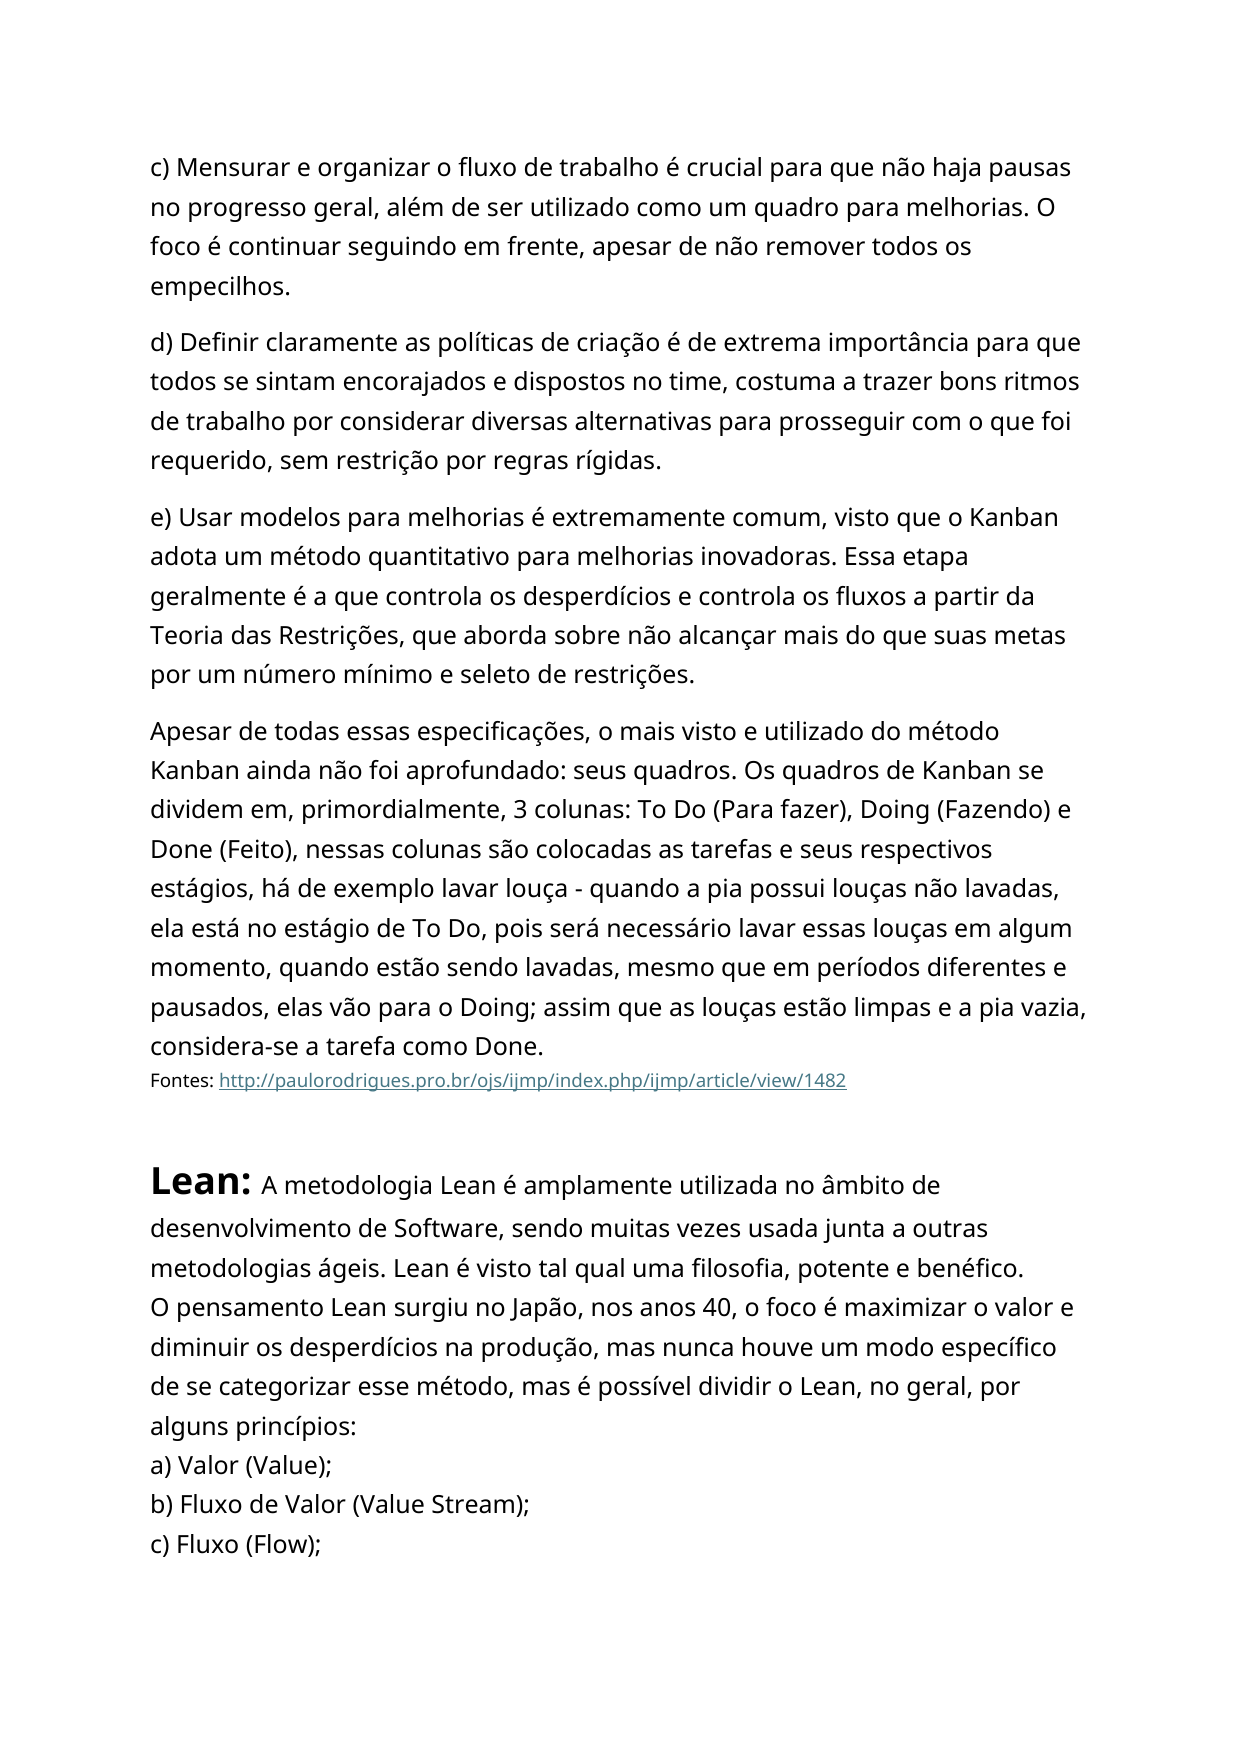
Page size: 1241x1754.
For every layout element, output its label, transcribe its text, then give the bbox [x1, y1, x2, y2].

text d) Definir claramente as políticas de criação é de extrema importância para que todos se sintam encorajados e dispostos no time, costuma a trazer bons ritmos de trabalho por considerar diversas alternativas para prosseguir com o que foi requerido, sem restrição por regras rígidas. [150, 324, 1090, 477]
text Lean: A metodologia Lean é amplamente utilizada no âmbito de desenvolvimento de Software, sendo muitas vezes usada junta a outras metodologias ágeis. Lean é visto tal qual uma filosofia, potente e benéfico. O pensamento Lean surgiu no Japão, nos anos 40, o foco é maximizar o valor e diminuir os desperdícios na produção, mas nunca houve um modo específico de se categorizar esse método, mas é possível dividir o Lean, no geral, por alguns princípios: a) Valor (Value); b) Fluxo de Valor (Value Stream); c) Fluxo (Flow); [150, 1154, 1090, 1561]
text c) Mensurar e organizar o fluxo de trabalho é crucial para que não haja pausas no progresso geral, além de ser utilizado como um quadro para melhorias. O foco é continuar seguindo em frente, apesar de não remover todos os empecilhos. [150, 150, 1090, 302]
text e) Usar modelos para melhorias é extremamente comum, visto que o Kanban adota um método quantitativo para melhorias inovadoras. Essa etapa geralmente é a que controla os desperdícios e controla os fluxos a partir da Teoria das Restrições, que aborda sobre não alcançar mais do que suas metas por um número mínimo e seleto de restrições. [150, 499, 1090, 691]
text Apesar de todas essas especificações, o mais visto e utilizado do método Kanban ainda não foi aprofundado: seus quadros. Os quadros de Kanban se dividem em, primordialmente, 3 colunas: To Do (Para fazer), Doing (Fazendo) e Done (Feito), nessas colunas são colocadas as tarefas e seus respectivos estágios, há de exemplo lavar louça - quando a pia possui louças não lavadas, ela está no estágio de To Do, pois será necessário lavar essas louças em algum momento, quando estão sendo lavadas, mesmo que em períodos diferentes e pausados, elas vão para o Doing; assim que as louças estão limpas e a pia vazia, considera-se a tarefa como Done. Fontes: http://paulorodrigues.pro.br/ojs/ijmp/index.php/ijmp/article/view/1482 [150, 713, 1090, 1132]
